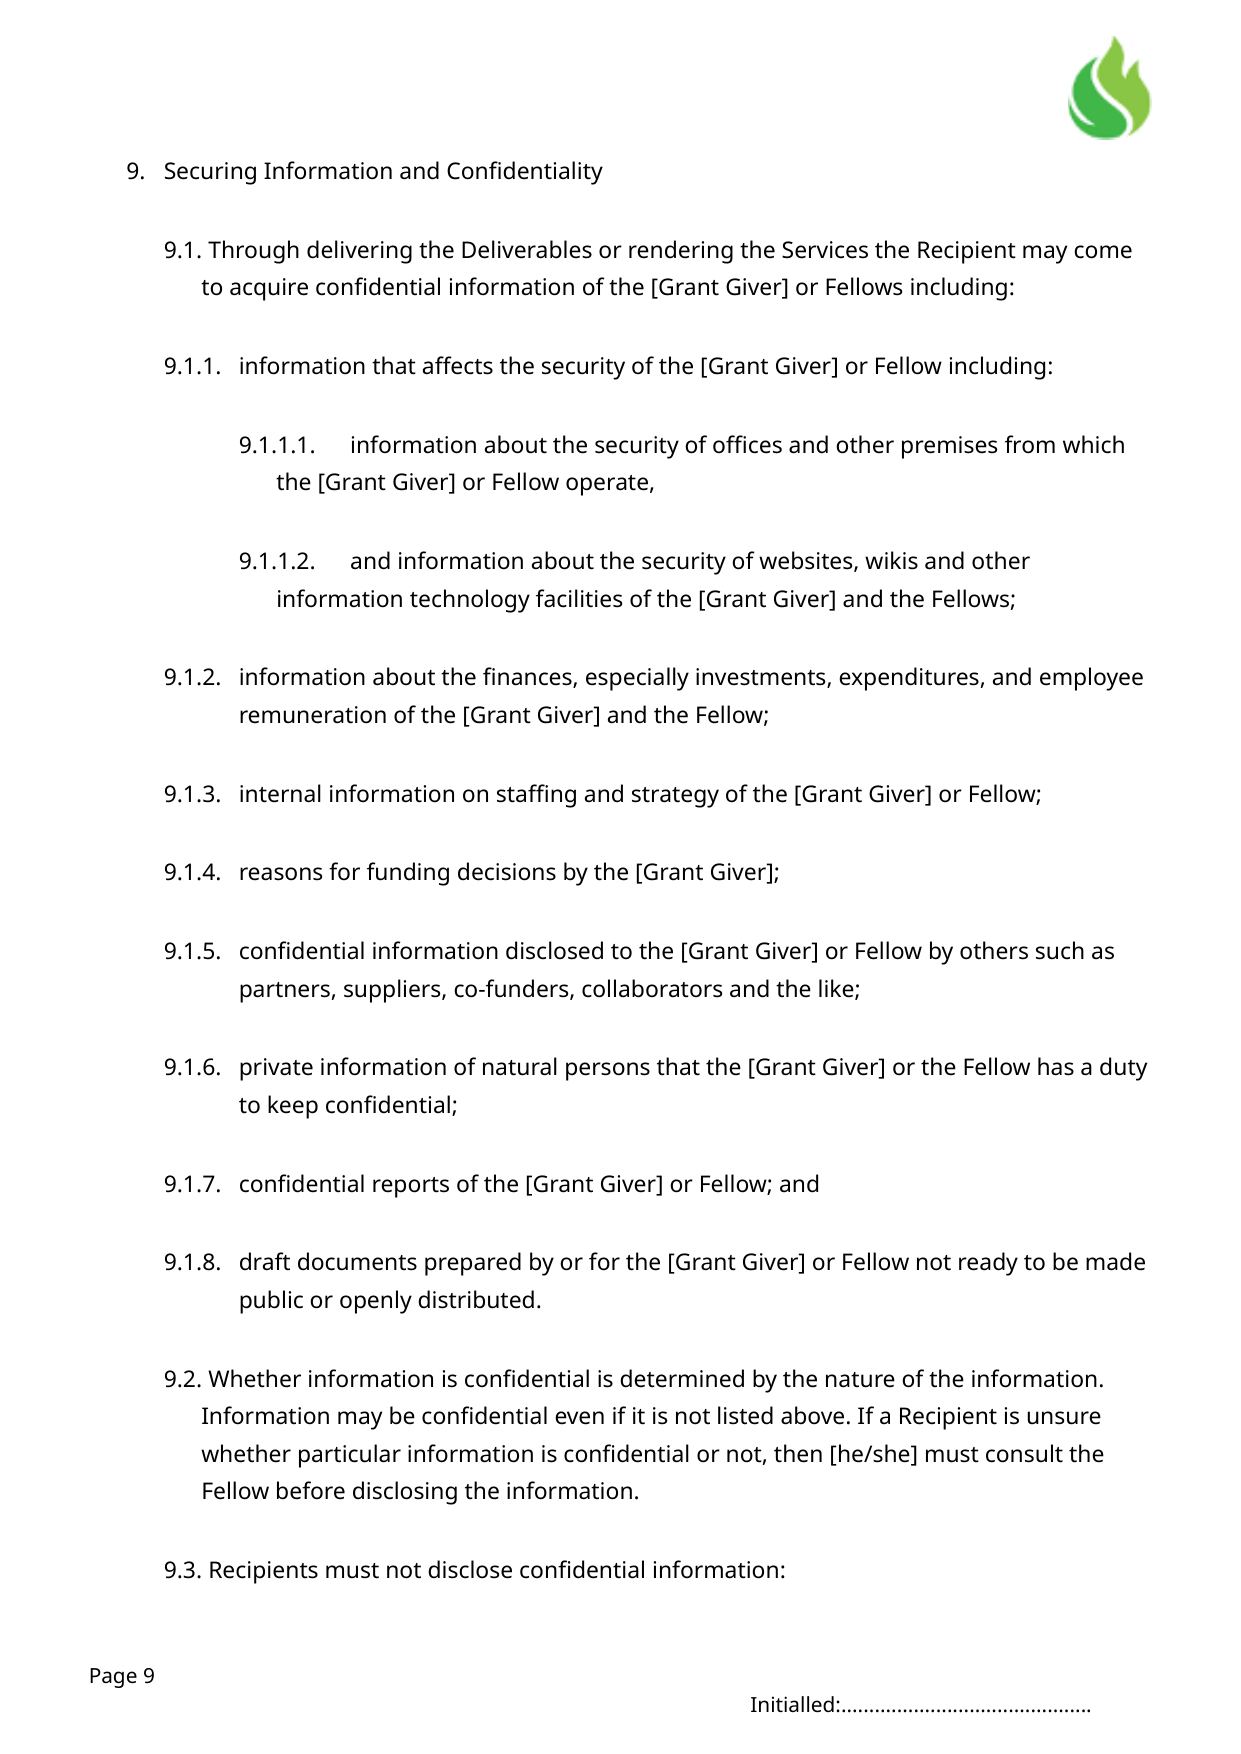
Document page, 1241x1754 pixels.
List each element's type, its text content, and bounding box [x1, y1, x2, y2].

subtitle information that affects the security of the [Grant Giver] or Fellow including: [163, 350, 1152, 381]
subtitle Through delivering the Deliverables or rendering the Services the Recipient may come to acquire confidential information of the [Grant Giver] or Fellows including: [163, 234, 1152, 302]
subtitle confidential information disclosed to the [Grant Giver] or Fellow by others such as partners, suppliers, co-funders, collaborators and the like; [163, 935, 1152, 1004]
subtitle confidential reports of the [Grant Giver] or Fellow; and [163, 1167, 1152, 1199]
subtitle reasons for funding decisions by the [Grant Giver]; [163, 856, 1152, 887]
subtitle and information about the security of websites, wikis and other information technology facilities of the [Grant Giver] and the Fellows; [238, 545, 1152, 614]
subtitle draft documents prepared by or for the [Grant Giver] or Fellow not ready to be made public or openly distributed. [163, 1246, 1152, 1315]
picture [1089, 35, 1152, 114]
subtitle Securing Information and Confidentiality [126, 155, 1152, 186]
subtitle Recipients must not disclose confidential information: [163, 1554, 1152, 1585]
subtitle Whether information is confidential is determined by the nature of the information. Information may be confidential even if it is not listed above. If a Recipient is unsure whether particular information is confidential or not, then [he/she] must consult the Fellow before disclosing the information. [163, 1362, 1152, 1506]
subtitle information about the finances, especially investments, expenditures, and employee remuneration of the [Grant Giver] and the Fellow; [163, 661, 1152, 730]
subtitle information about the security of offices and other premises from which the [Grant Giver] or Fellow operate, [238, 429, 1152, 497]
subtitle internal information on staffing and strategy of the [Grant Giver] or Fellow; [163, 777, 1152, 809]
subtitle private information of natural persons that the [Grant Giver] or the Fellow has a duty to keep confidential; [163, 1051, 1152, 1120]
